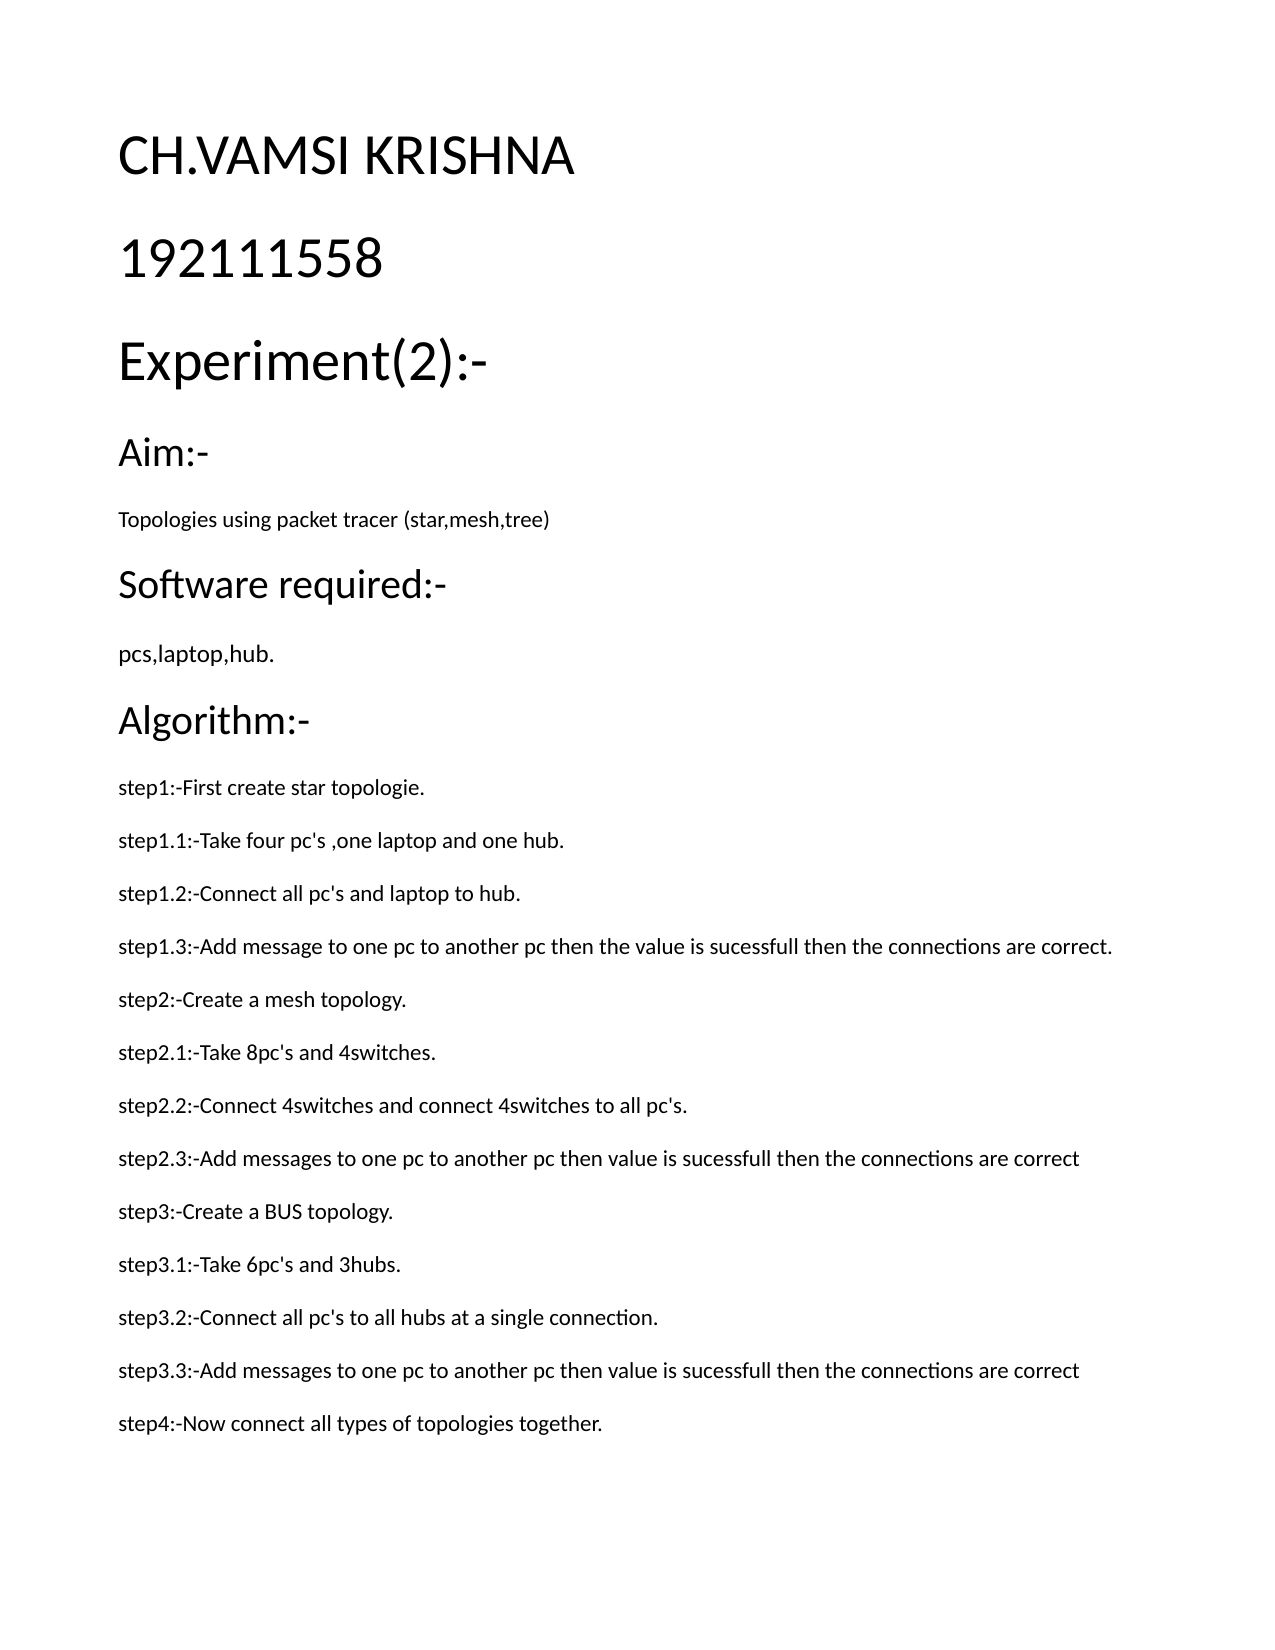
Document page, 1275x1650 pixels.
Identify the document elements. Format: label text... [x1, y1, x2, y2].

text step1.2:-Connect all pc's and laptop to hub. [118, 879, 1157, 907]
text 192111558 [118, 221, 1157, 292]
text pcs,laptop,hub. [118, 638, 1157, 668]
text CH.VAMSI KRISHNA [118, 118, 1157, 189]
text step1.1:-Take four pc's ,one laptop and one hub. [118, 826, 1157, 854]
text step1:-First create star topologie. [118, 773, 1157, 801]
text Topologies using packet tracer (star,mesh,tree) [118, 506, 1157, 533]
text Aim:- [118, 426, 1157, 477]
text step4:-Now connect all types of topologies together. [118, 1409, 1157, 1437]
text step1.3:-Add message to one pc to another pc then the value is sucessfull then the connections are correct. [118, 932, 1157, 960]
text step2:-Create a mesh topology. [118, 985, 1157, 1013]
text Algorithm:- [118, 694, 1157, 744]
text Experiment(2):- [118, 323, 1157, 395]
text step3:-Create a BUS topology. [118, 1197, 1157, 1225]
text step3.1:-Take 6pc's and 3hubs. [118, 1250, 1157, 1278]
text step2.2:-Connect 4switches and connect 4switches to all pc's. [118, 1091, 1157, 1119]
text step2.3:-Add messages to one pc to another pc then value is sucessfull then the connections are correct [118, 1144, 1157, 1172]
text step3.2:-Connect all pc's to all hubs at a single connection. [118, 1303, 1157, 1331]
text step3.3:-Add messages to one pc to another pc then value is sucessfull then the connections are correct [118, 1356, 1157, 1384]
text step2.1:-Take 8pc's and 4switches. [118, 1038, 1157, 1066]
text Software required:- [118, 558, 1157, 609]
